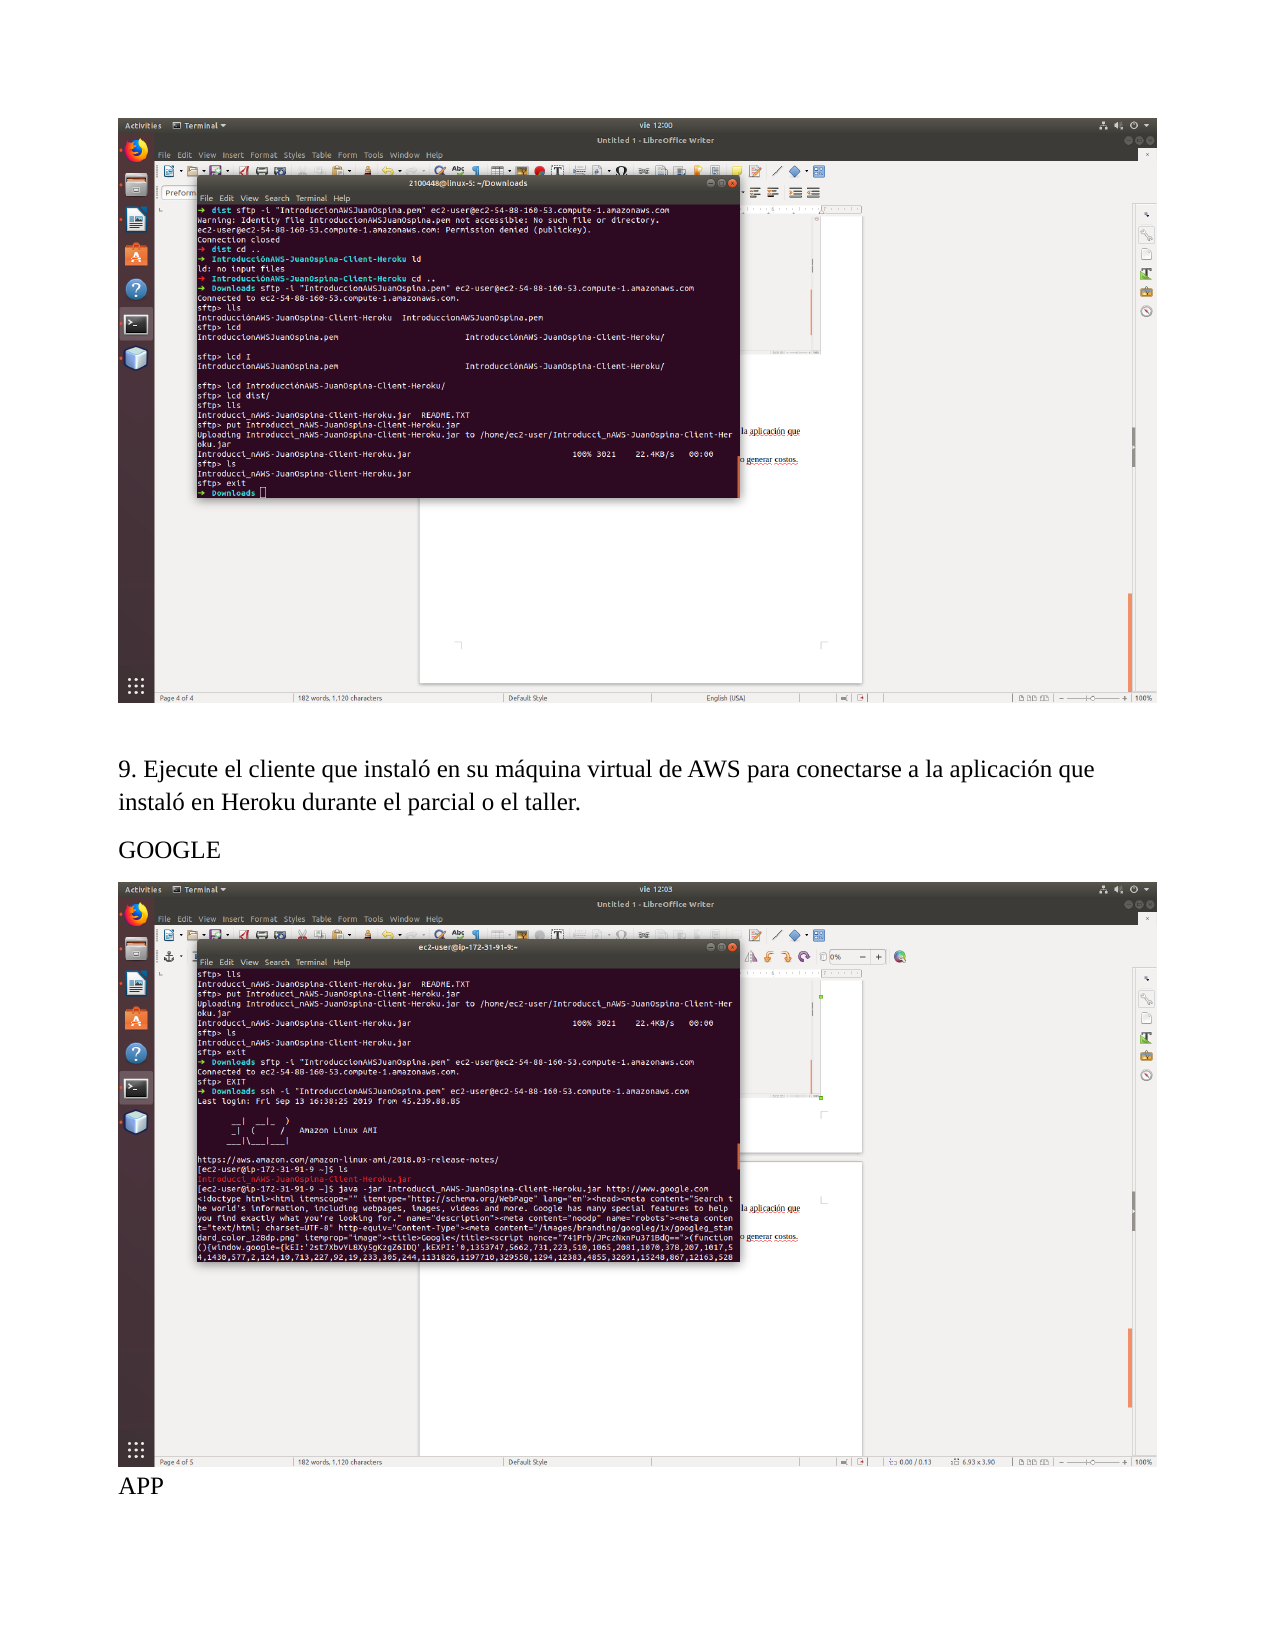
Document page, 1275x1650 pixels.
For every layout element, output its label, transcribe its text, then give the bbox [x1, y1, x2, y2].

picture [118, 118, 1157, 703]
text APP [118, 1467, 1157, 1500]
text GOOGLE [118, 835, 1157, 864]
picture [118, 882, 1157, 1467]
text 9. Ejecute el cliente que instaló en su máquina virtual de AWS para conectarse a la aplicación que instaló en Heroku durante el parcial o el taller. [118, 754, 1157, 816]
